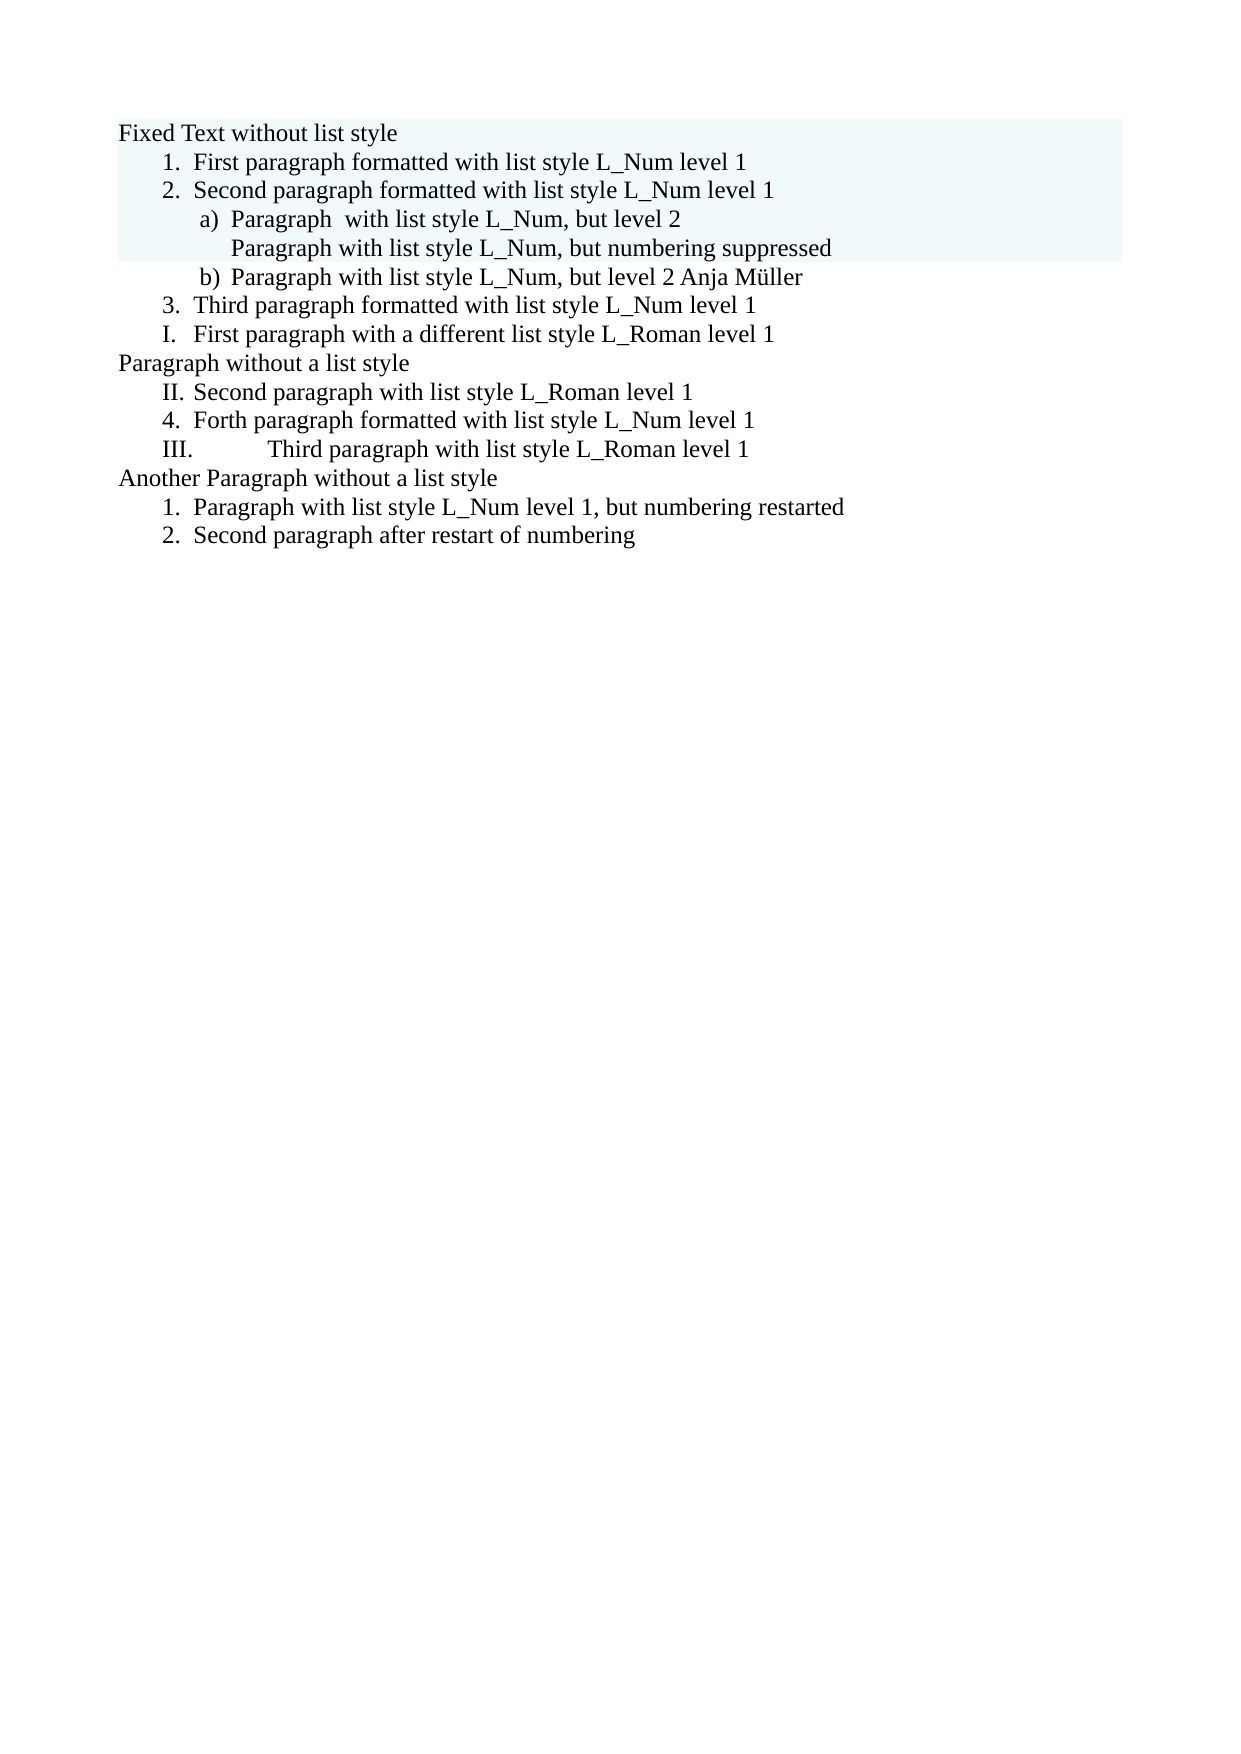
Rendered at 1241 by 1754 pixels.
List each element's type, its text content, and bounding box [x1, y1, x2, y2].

text Fixed Text without list style [118, 118, 1122, 147]
text Another Paragraph without a list style [118, 463, 1122, 492]
list Third paragraph formatted with list style L_Num level 1 [156, 291, 1122, 319]
list Second paragraph after restart of numbering [156, 521, 1122, 549]
list Second paragraph formatted with list style L_Num level 1 [156, 176, 1122, 204]
list Third paragraph with list style L_Roman level 1 [156, 434, 1122, 463]
list First paragraph with a different list style L_Roman level 1 [156, 319, 1122, 348]
list Forth paragraph formatted with list style L_Num level 1 [156, 406, 1122, 434]
list Paragraph with list style L_Num level 1, but numbering restarted [156, 492, 1122, 521]
list Second paragraph with list style L_Roman level 1 [156, 377, 1122, 406]
list First paragraph formatted with list style L_Num level 1 [156, 147, 1122, 176]
list Paragraph with list style L_Num, but level 2 [193, 204, 1122, 233]
list Paragraph with list style L_Num, but level 2 Anja Müller [193, 262, 1122, 291]
list Paragraph with list style L_Num, but numbering suppressed [193, 233, 1122, 262]
text Paragraph without a list style [118, 348, 1122, 377]
